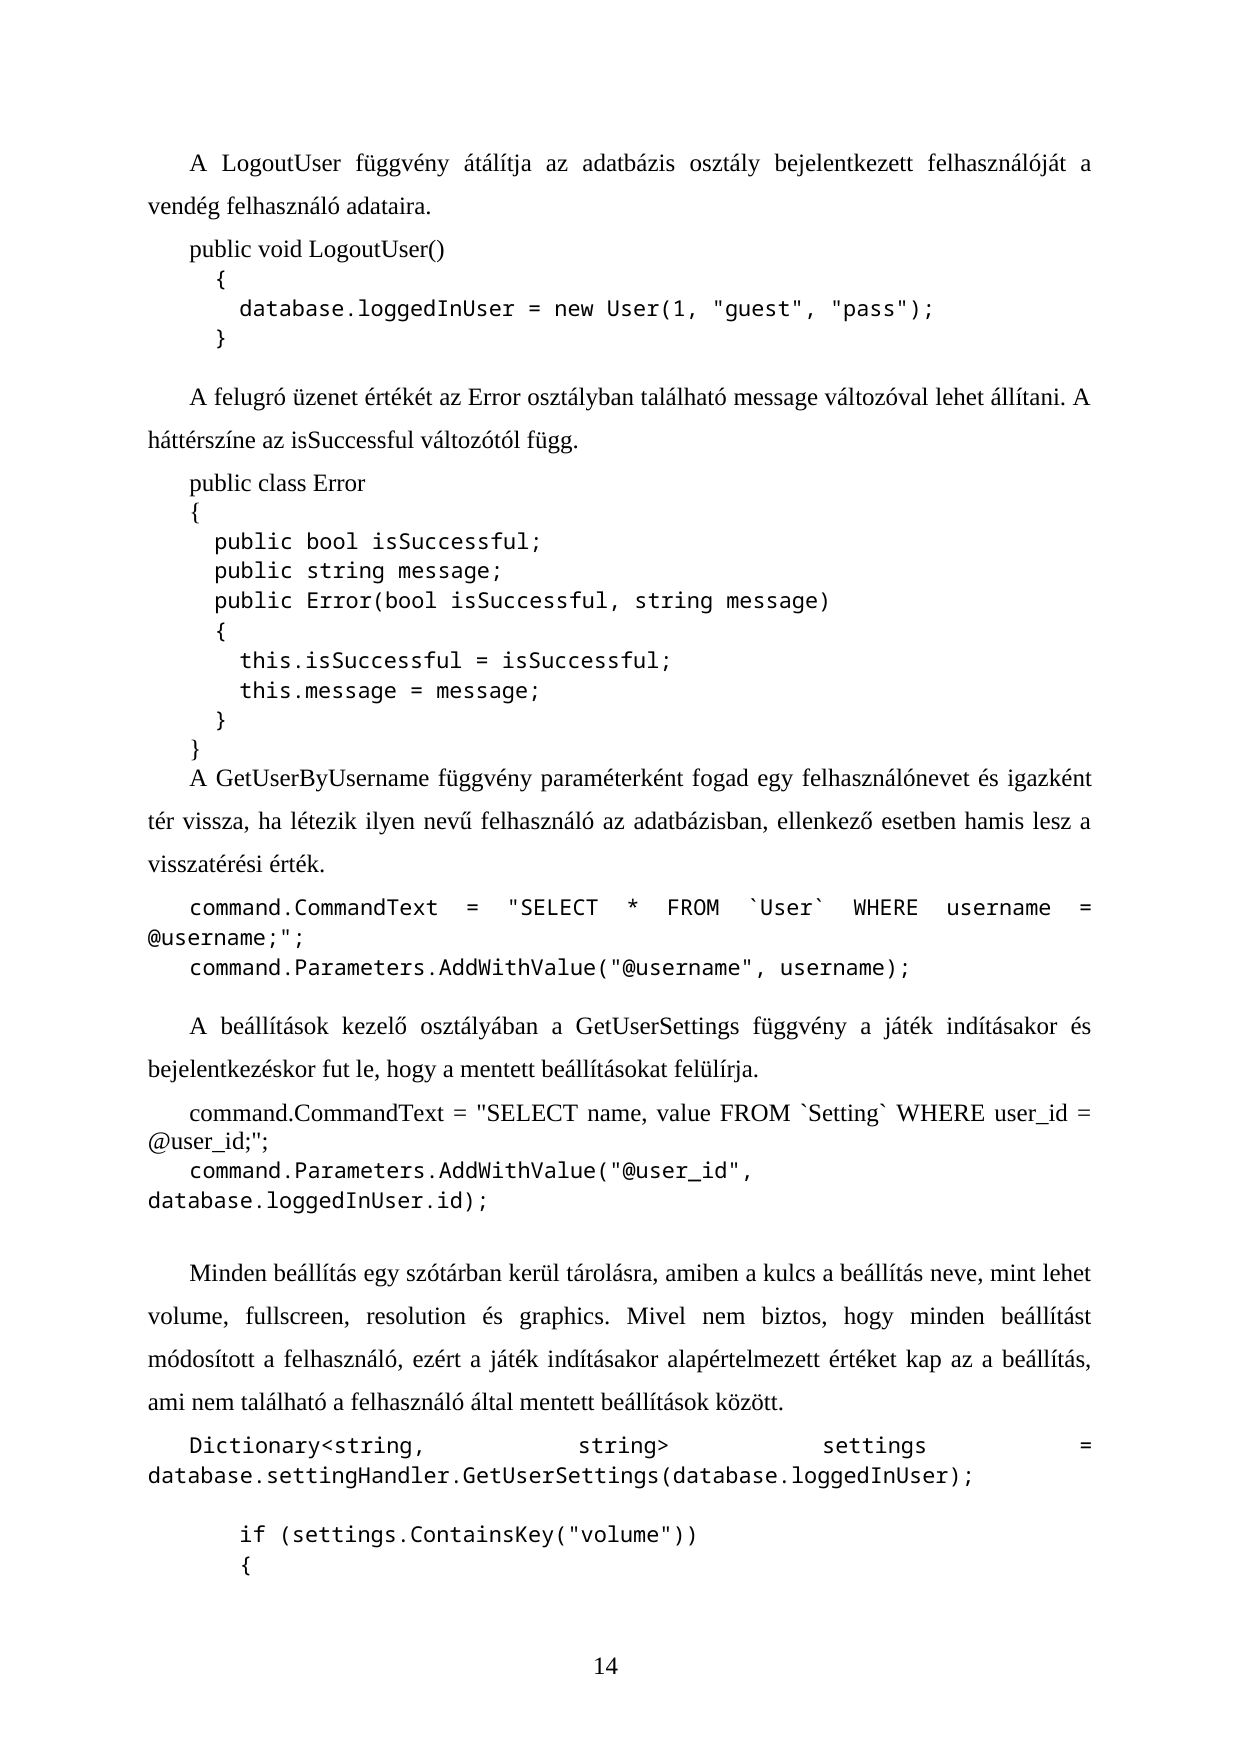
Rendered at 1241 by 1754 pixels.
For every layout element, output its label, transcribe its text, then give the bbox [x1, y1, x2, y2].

text public bool isSuccessful; [148, 526, 1092, 555]
text Minden beállítás egy szótárban kerül tárolásra, amiben a kulcs a beállítás neve, mint lehet volume, fullscreen, resolution és graphics. Mivel nem biztos, hogy minden beállítást módosított a felhasználó, ezért a játék indításakor alapértelmezett értéket kap az a beállítás, ami nem található a felhasználó által mentett beállítások között. [148, 1258, 1092, 1416]
text A LogoutUser függvény átálítja az adatbázis osztály bejelentkezett felhasználóját a vendég felhasználó adataira. [148, 148, 1092, 219]
text command.Parameters.AddWithValue("@user_id", database.loggedInUser.id); [148, 1155, 1092, 1215]
text } [148, 734, 1092, 763]
text public void LogoutUser() [148, 234, 1092, 263]
text command.CommandText = "SELECT * FROM `User` WHERE username = @username;"; [148, 892, 1092, 952]
text command.CommandText = "SELECT name, value FROM `Setting` WHERE user_id = @user_id;"; [148, 1098, 1092, 1155]
text public Error(bool isSuccessful, string message) [148, 585, 1092, 615]
text { [148, 615, 1092, 645]
text Dictionary<string, string> settings = database.settingHandler.GetUserSettings(database.loggedInUser); [148, 1430, 1092, 1490]
text public string message; [148, 555, 1092, 585]
text A beállítások kezelő osztályában a GetUserSettings függvény a játék indításakor és bejelentkezéskor fut le, hogy a mentett beállításokat felülírja. [148, 1011, 1092, 1083]
text A felugró üzenet értékét az Error osztályban található message változóval lehet állítani. A háttérszíne az isSuccessful változótól függ. [148, 382, 1092, 454]
text A GetUserByUsername függvény paraméterként fogad egy felhasználónevet és igazként tér vissza, ha létezik ilyen nevű felhasználó az adatbázisban, ellenkező esetben hamis lesz a visszatérési érték. [148, 763, 1092, 878]
text } [148, 704, 1092, 734]
text if (settings.ContainsKey("volume")) [148, 1519, 1092, 1548]
text { [148, 1548, 1092, 1578]
text { [148, 263, 1092, 292]
text } [148, 322, 1092, 352]
text this.isSuccessful = isSuccessful; [148, 645, 1092, 674]
text command.Parameters.AddWithValue("@username", username); [148, 952, 1092, 982]
text this.message = message; [148, 674, 1092, 704]
text database.loggedInUser = new User(1, "guest", "pass"); [148, 292, 1092, 322]
text public class Error [148, 468, 1092, 497]
text { [148, 497, 1092, 526]
